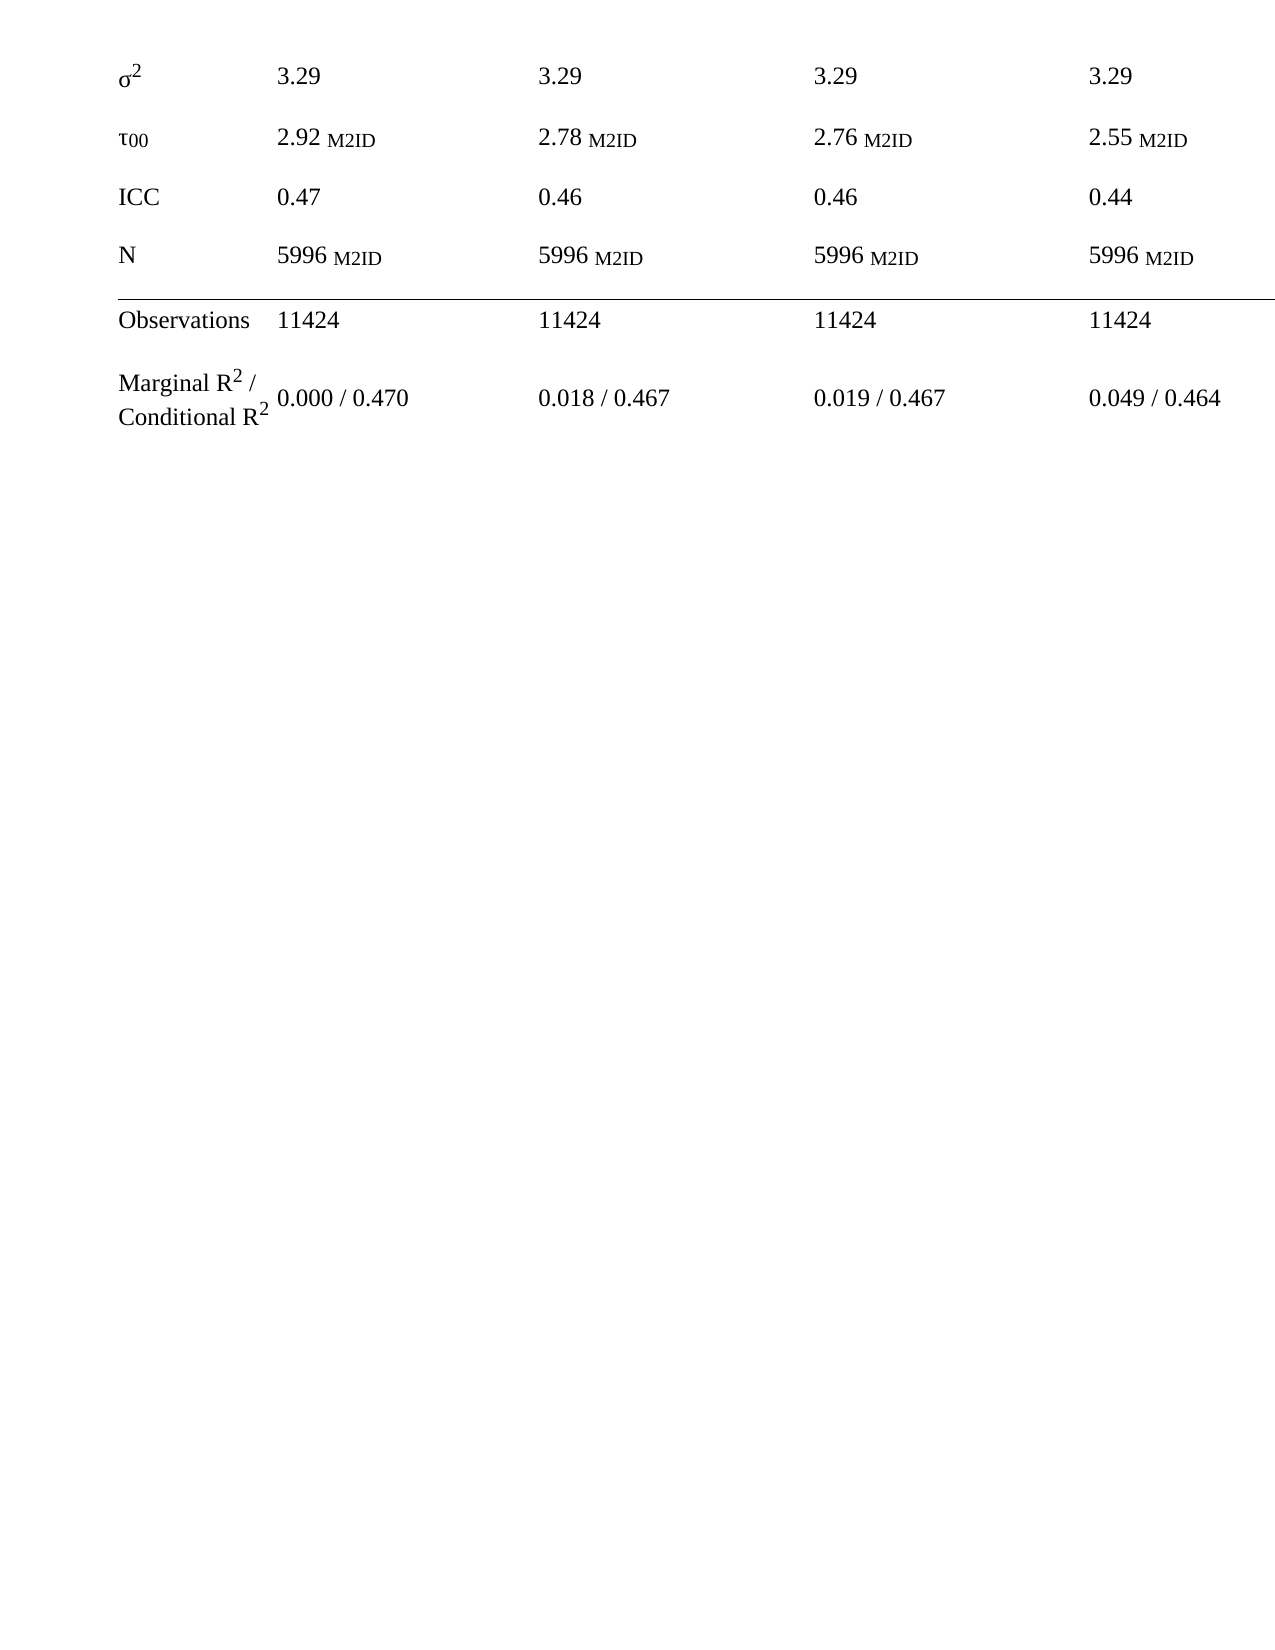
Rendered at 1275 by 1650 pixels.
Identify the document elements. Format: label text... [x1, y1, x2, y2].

table_cell τ00 [118, 122, 277, 182]
table_cell 11424 [1089, 300, 1275, 363]
table_cell 11424 [538, 300, 813, 363]
table_cell 11424 [277, 300, 538, 363]
table_cell 2.76 M2ID [814, 122, 1089, 182]
table_cell 0.46 [538, 182, 813, 240]
table_cell 5996 M2ID [814, 240, 1089, 299]
table_cell 11424 [814, 300, 1089, 363]
table_cell σ2 [118, 59, 277, 122]
table_cell Marginal R2 / Conditional R2 [118, 364, 277, 460]
table_cell 3.29 [277, 59, 538, 122]
table_cell 3.29 [1089, 59, 1275, 122]
table_cell ICC [118, 182, 277, 240]
table_cell 0.000 / 0.470 [277, 364, 538, 460]
table_cell 3.29 [538, 59, 813, 122]
table_cell 5996 M2ID [1089, 240, 1275, 299]
table_cell Observations [118, 300, 277, 363]
table_cell 2.78 M2ID [538, 122, 813, 182]
table_cell 0.44 [1089, 182, 1275, 240]
table_cell 3.29 [814, 59, 1089, 122]
table_cell 0.47 [277, 182, 538, 240]
table_cell 0.46 [814, 182, 1089, 240]
table_cell 0.019 / 0.467 [814, 364, 1089, 460]
table_cell 0.049 / 0.464 [1089, 364, 1275, 460]
table_cell 2.92 M2ID [277, 122, 538, 182]
table_cell 0.018 / 0.467 [538, 364, 813, 460]
table_cell N [118, 240, 277, 299]
table_cell 5996 M2ID [277, 240, 538, 299]
table_cell 2.55 M2ID [1089, 122, 1275, 182]
table_cell 5996 M2ID [538, 240, 813, 299]
